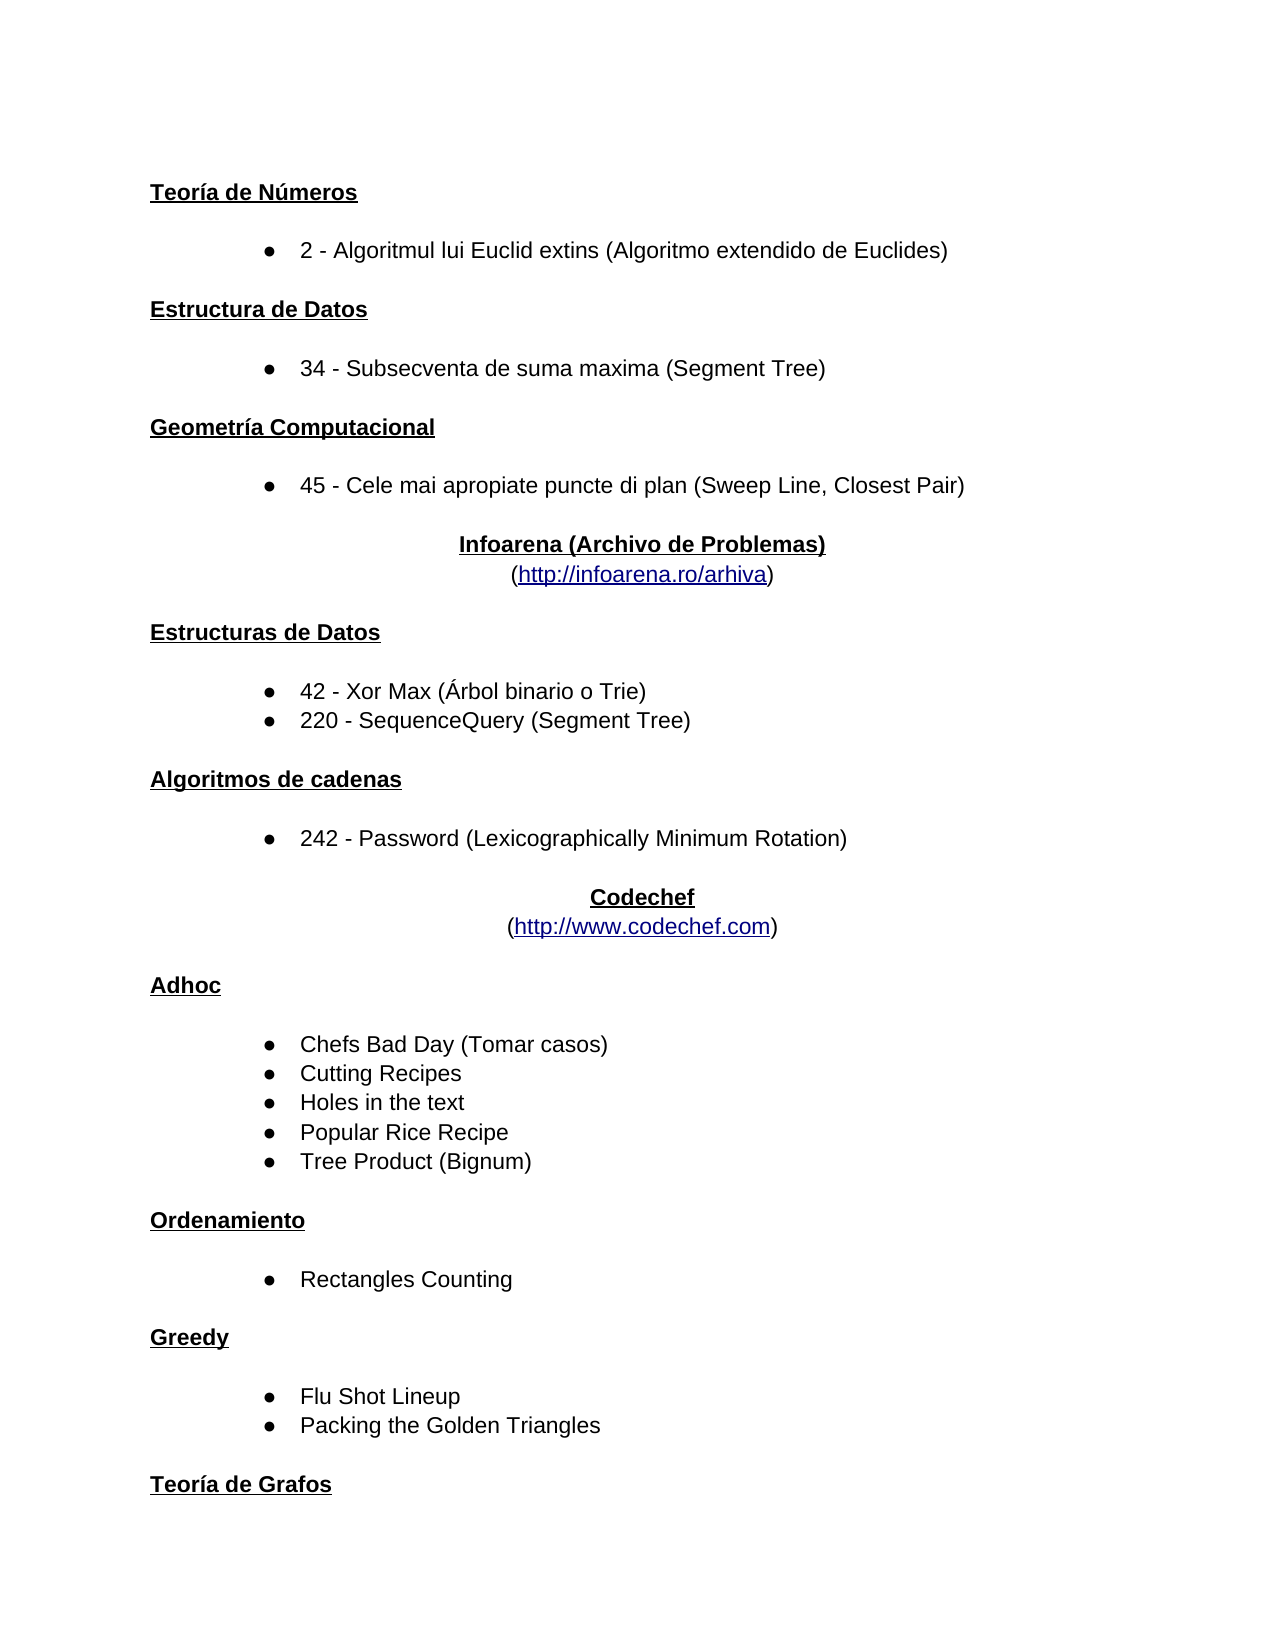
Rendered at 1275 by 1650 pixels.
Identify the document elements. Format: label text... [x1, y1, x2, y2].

text Estructuras de Datos [150, 620, 1134, 646]
list 42 - Xor Max (Árbol binario o Trie) [262, 679, 1134, 704]
text Teoría de Números [150, 179, 1134, 205]
list Popular Rice Recipe [262, 1119, 1134, 1145]
text (http://infoarena.ro/arhiva) [150, 561, 1134, 587]
text Algoritmos de cadenas [150, 767, 1134, 792]
text Codechef [150, 884, 1134, 910]
text Estructura de Datos [150, 297, 1134, 322]
list Flu Shot Lineup [262, 1384, 1134, 1409]
list Rectangles Counting [262, 1266, 1134, 1292]
list 2 - Algoritmul lui Euclid extins (Algoritmo extendido de Euclides) [262, 238, 1134, 264]
text Adhoc [150, 972, 1134, 998]
list 45 - Cele mai apropiate puncte di plan (Sweep Line, Closest Pair) [262, 473, 1134, 499]
text (http://www.codechef.com) [150, 914, 1134, 939]
list 34 - Subsecventa de suma maxima (Segment Tree) [262, 356, 1134, 381]
list Packing the Golden Triangles [262, 1413, 1134, 1439]
text Geometría Computacional [150, 414, 1134, 440]
list Tree Product (Bignum) [262, 1149, 1134, 1174]
text Teoría de Grafos [150, 1472, 1134, 1497]
text Infoarena (Archivo de Problemas) [150, 532, 1134, 557]
list Holes in the text [262, 1090, 1134, 1116]
list 242 - Password (Lexicographically Minimum Rotation) [262, 826, 1134, 851]
list Cutting Recipes [262, 1061, 1134, 1086]
list 220 - SequenceQuery (Segment Tree) [262, 708, 1134, 734]
text Greedy [150, 1325, 1134, 1351]
list Chefs Bad Day (Tomar casos) [262, 1031, 1134, 1057]
text Ordenamiento [150, 1207, 1134, 1233]
